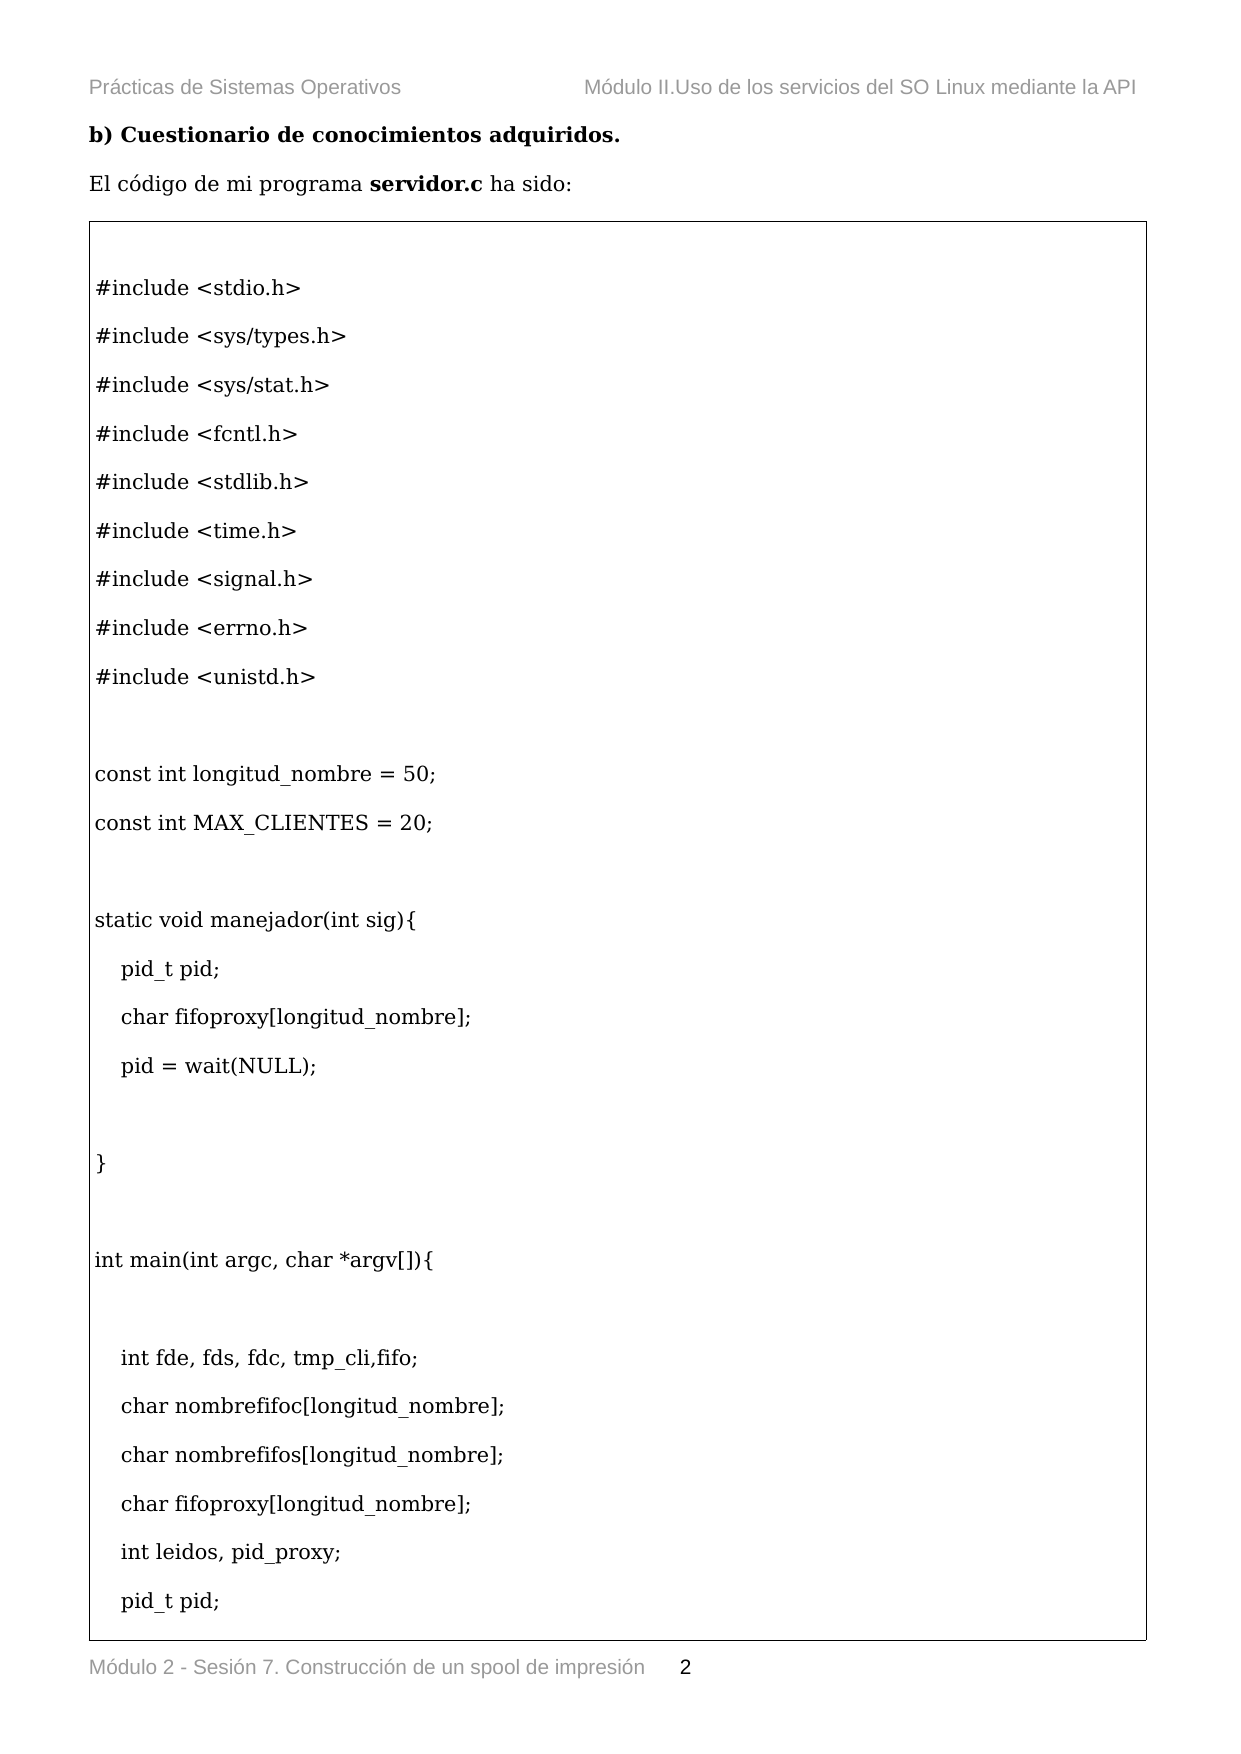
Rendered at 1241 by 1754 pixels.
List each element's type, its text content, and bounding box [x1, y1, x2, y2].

table_header #include <stdio.h> #include <sys/types.h> #include <sys/stat.h> #include <fcntl.h> #include <stdlib.h> #include <time.h> #include <signal.h> #include <errno.h> #include <unistd.h> const int longitud_nombre = 50; const int MAX_CLIENTES = 20; static void manejador(int sig){ pid_t pid; char fifoproxy[longitud_nombre]; pid = wait(NULL); } int main(int argc, char *argv[]){ int fde, fds, fdc, tmp_cli,fifo; char nombrefifoc[longitud_nombre]; char nombrefifos[longitud_nombre]; char fifoproxy[longitud_nombre]; int leidos, pid_proxy; pid_t pid; [90, 222, 1146, 1640]
text b) Cuestionario de conocimientos adquiridos. [89, 123, 1146, 148]
text El código de mi programa servidor.c ha sido: [89, 172, 1146, 197]
